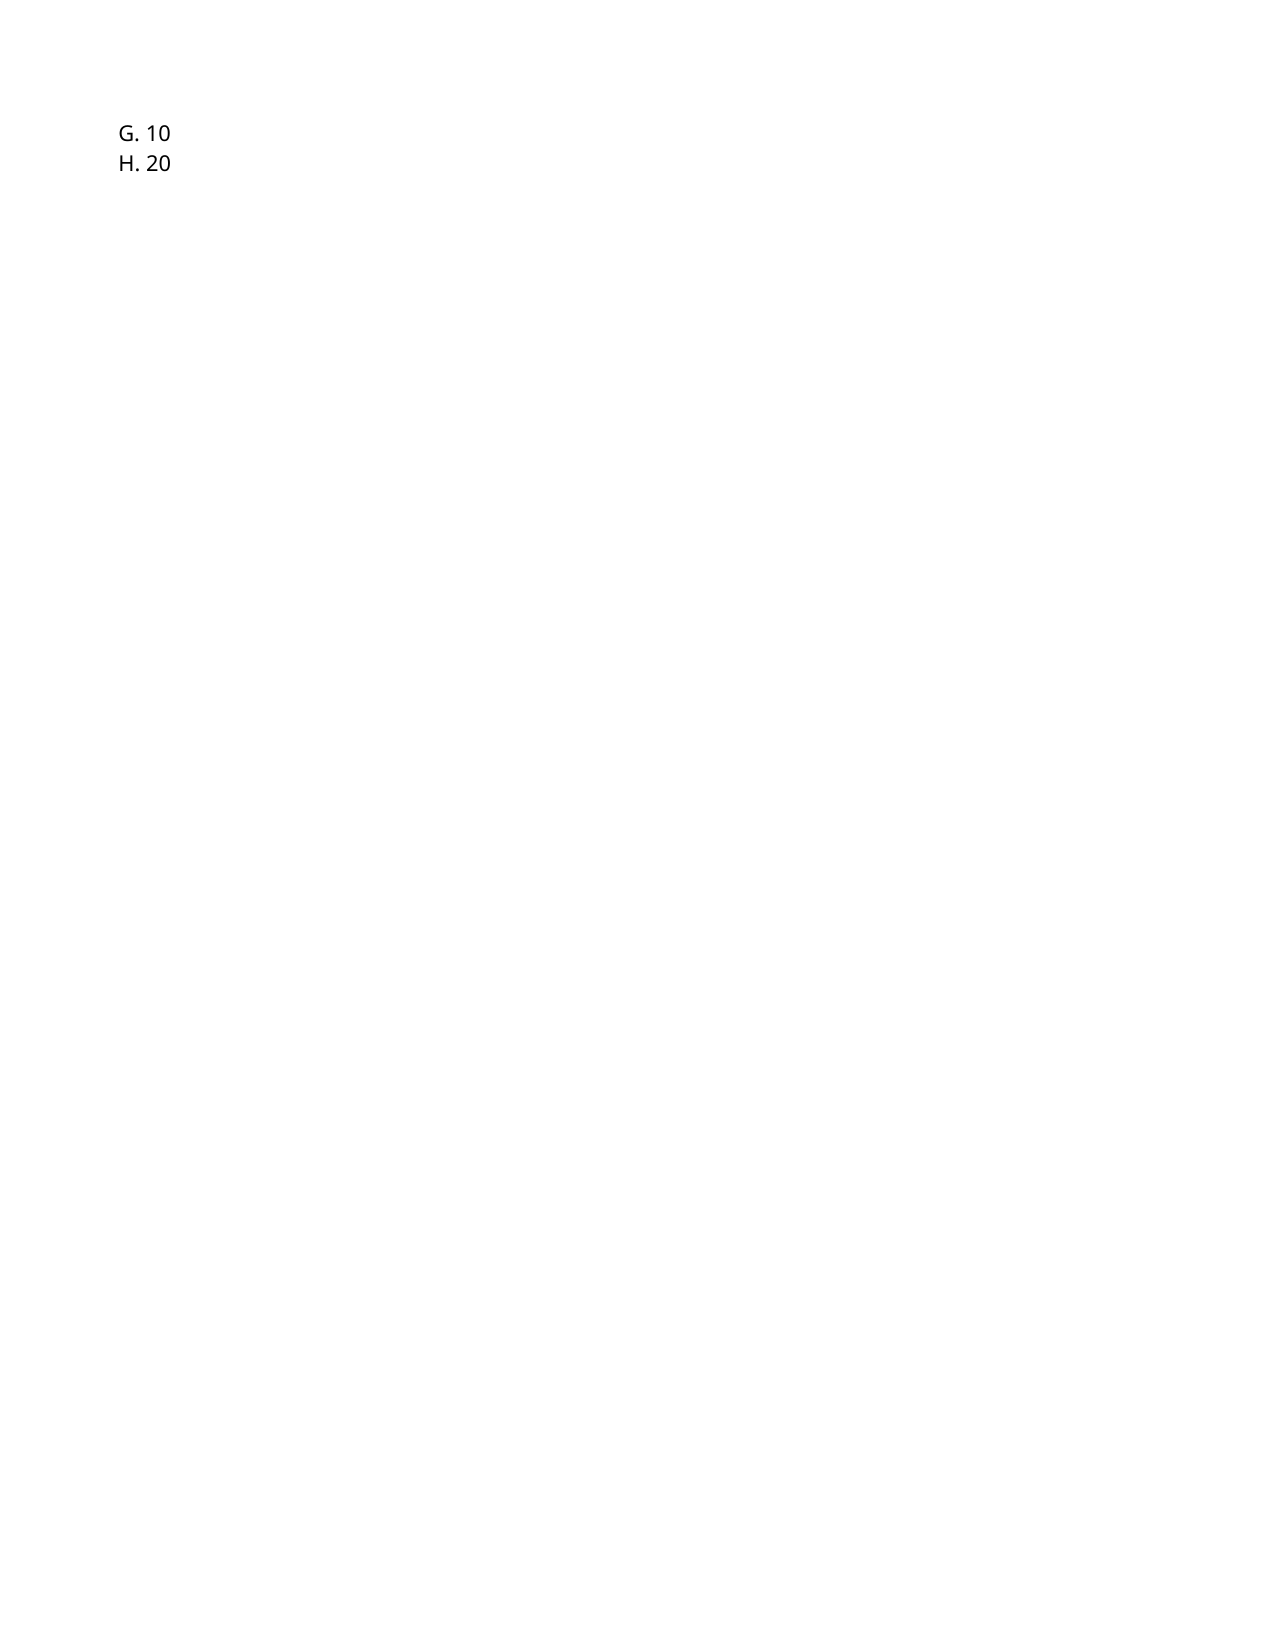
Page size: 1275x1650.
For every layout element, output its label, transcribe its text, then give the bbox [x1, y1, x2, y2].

text H. 20 [118, 148, 1157, 178]
text G. 10 [118, 118, 1157, 148]
